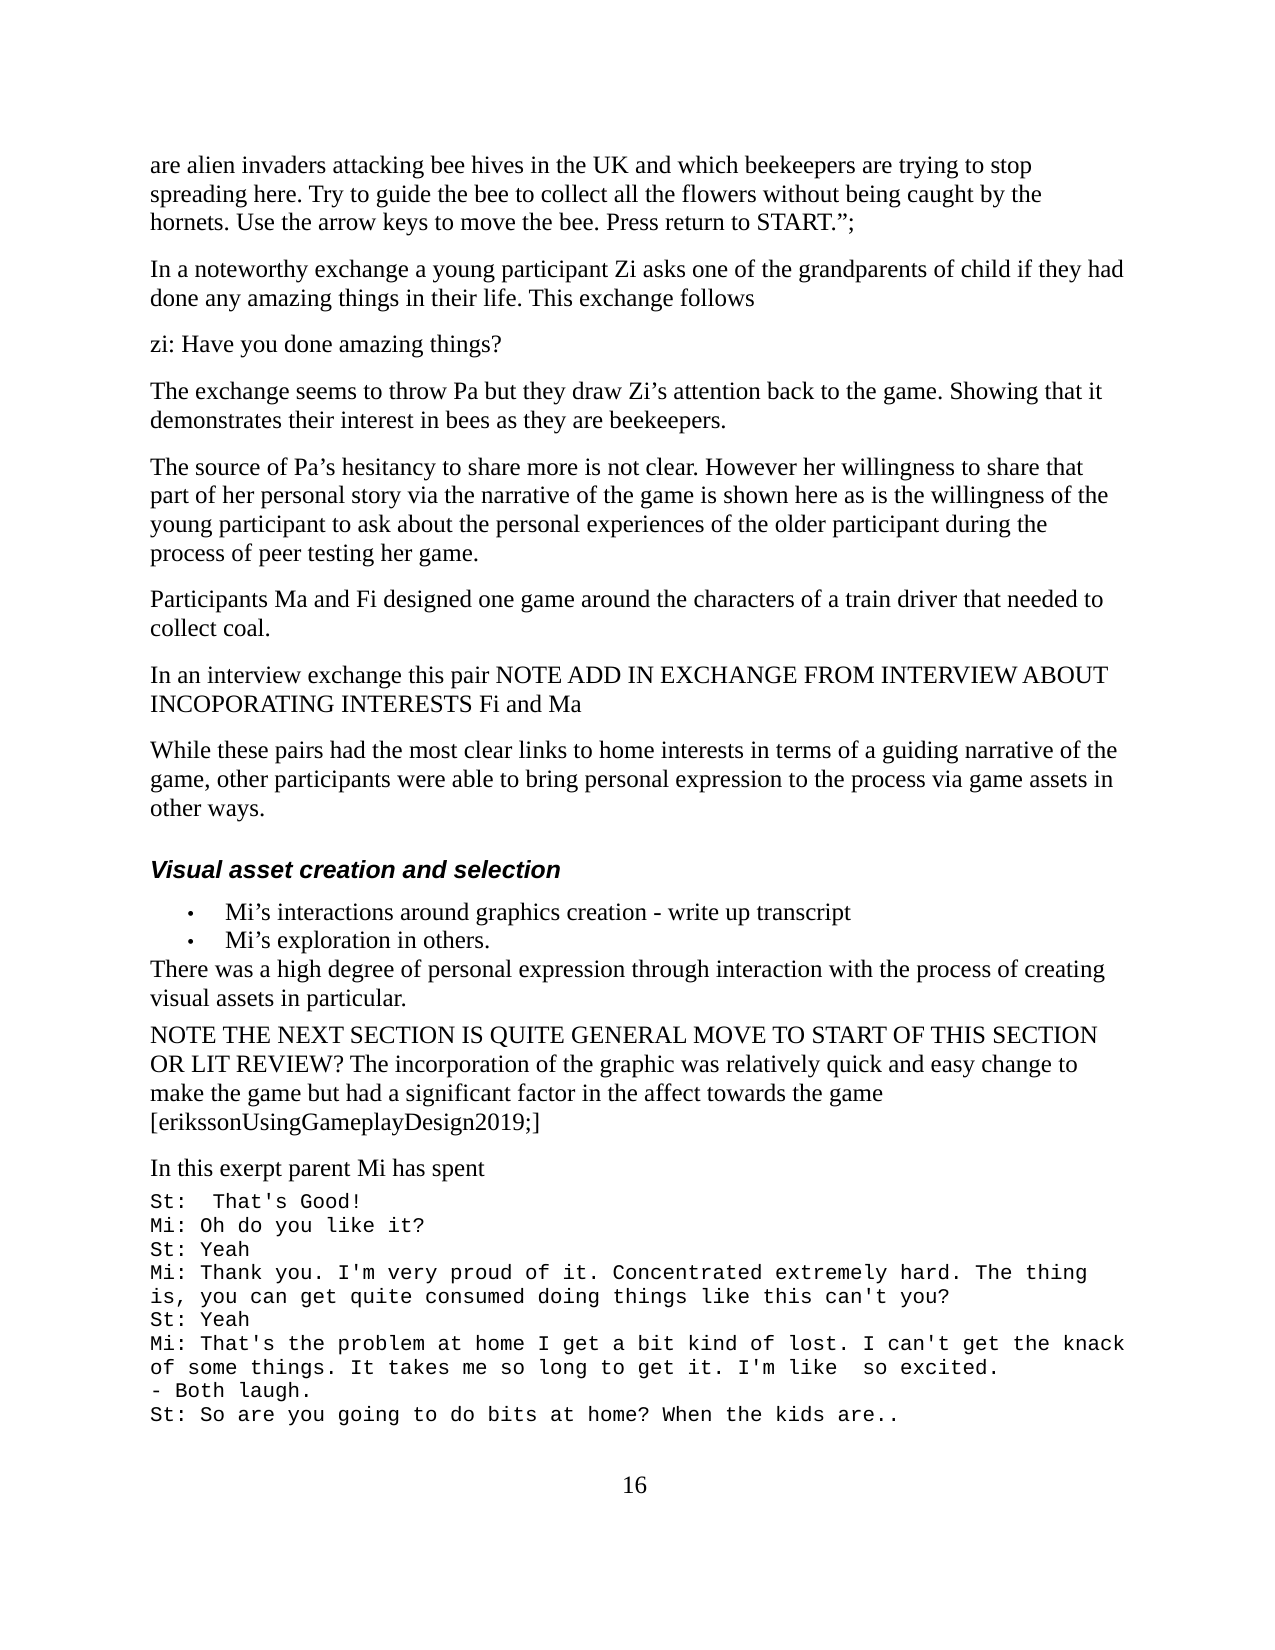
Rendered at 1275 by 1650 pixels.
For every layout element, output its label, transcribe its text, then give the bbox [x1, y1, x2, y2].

text There was a high degree of personal expression through interaction with the process of creating visual assets in particular. [150, 954, 1125, 1012]
text St: Yeah [150, 1309, 1125, 1333]
text are alien invaders attacking bee hives in the UK and which beekeepers are trying to stop spreading here. Try to guide the bee to collect all the flowers without being caught by the hornets. Use the arrow keys to move the bee. Press return to START.”; [150, 150, 1125, 236]
text St: Yeah [150, 1238, 1125, 1262]
text In an interview exchange this pair NOTE ADD IN EXCHANGE FROM INTERVIEW ABOUT INCOPORATING INTERESTS Fi and Ma [150, 660, 1125, 717]
text In a noteworthy exchange a young participant Zi asks one of the grandparents of child if they had done any amazing things in their life. This exchange follows [150, 254, 1125, 312]
text Mi: Oh do you like it? [150, 1215, 1125, 1238]
text Mi: Thank you. I'm very proud of it. Concentrated extremely hard. The thing is, you can get quite consumed doing things like this can't you? [150, 1262, 1125, 1309]
text While these pairs had the most clear links to home interests in terms of a guiding narrative of the game, other participants were able to bring personal expression to the process via game assets in other ways. [150, 735, 1125, 822]
text St: So are you going to do bits at home? When the kids are.. [150, 1404, 1125, 1428]
text NOTE THE NEXT SECTION IS QUITE GENERAL MOVE TO START OF THIS SECTION OR LIT REVIEW? The incorporation of the graphic was relatively quick and easy change to make the game but had a significant factor in the affect towards the game [erikssonUsingGameplayDesign2019;] [150, 1021, 1125, 1136]
text In this exerpt parent Mi has spent [150, 1153, 1125, 1182]
text zi: Have you done amazing things? [150, 329, 1125, 358]
text Participants Ma and Fi designed one game around the characters of a train driver that needed to collect coal. [150, 584, 1125, 642]
text Mi: That's the problem at home I get a bit kind of lost. I can't get the knack of some things. It takes me so long to get it. I'm like so excited. [150, 1333, 1125, 1380]
text St: That's Good! [150, 1191, 1125, 1215]
text The exchange seems to throw Pa but they draw Zi’s attention back to the game. Showing that it demonstrates their interest in bees as they are beekeepers. [150, 376, 1125, 434]
list Mi’s interactions around graphics creation - write up transcript [187, 897, 1125, 925]
subtitle Visual asset creation and selection [150, 856, 1125, 884]
text - Both laugh. [150, 1380, 1125, 1404]
text The source of Pa’s hesitancy to share more is not clear. However her willingness to share that part of her personal story via the narrative of the game is shown here as is the willingness of the young participant to ask about the personal experiences of the older participant during the process of peer testing her game. [150, 452, 1125, 567]
list Mi’s exploration in others. [187, 925, 1125, 954]
